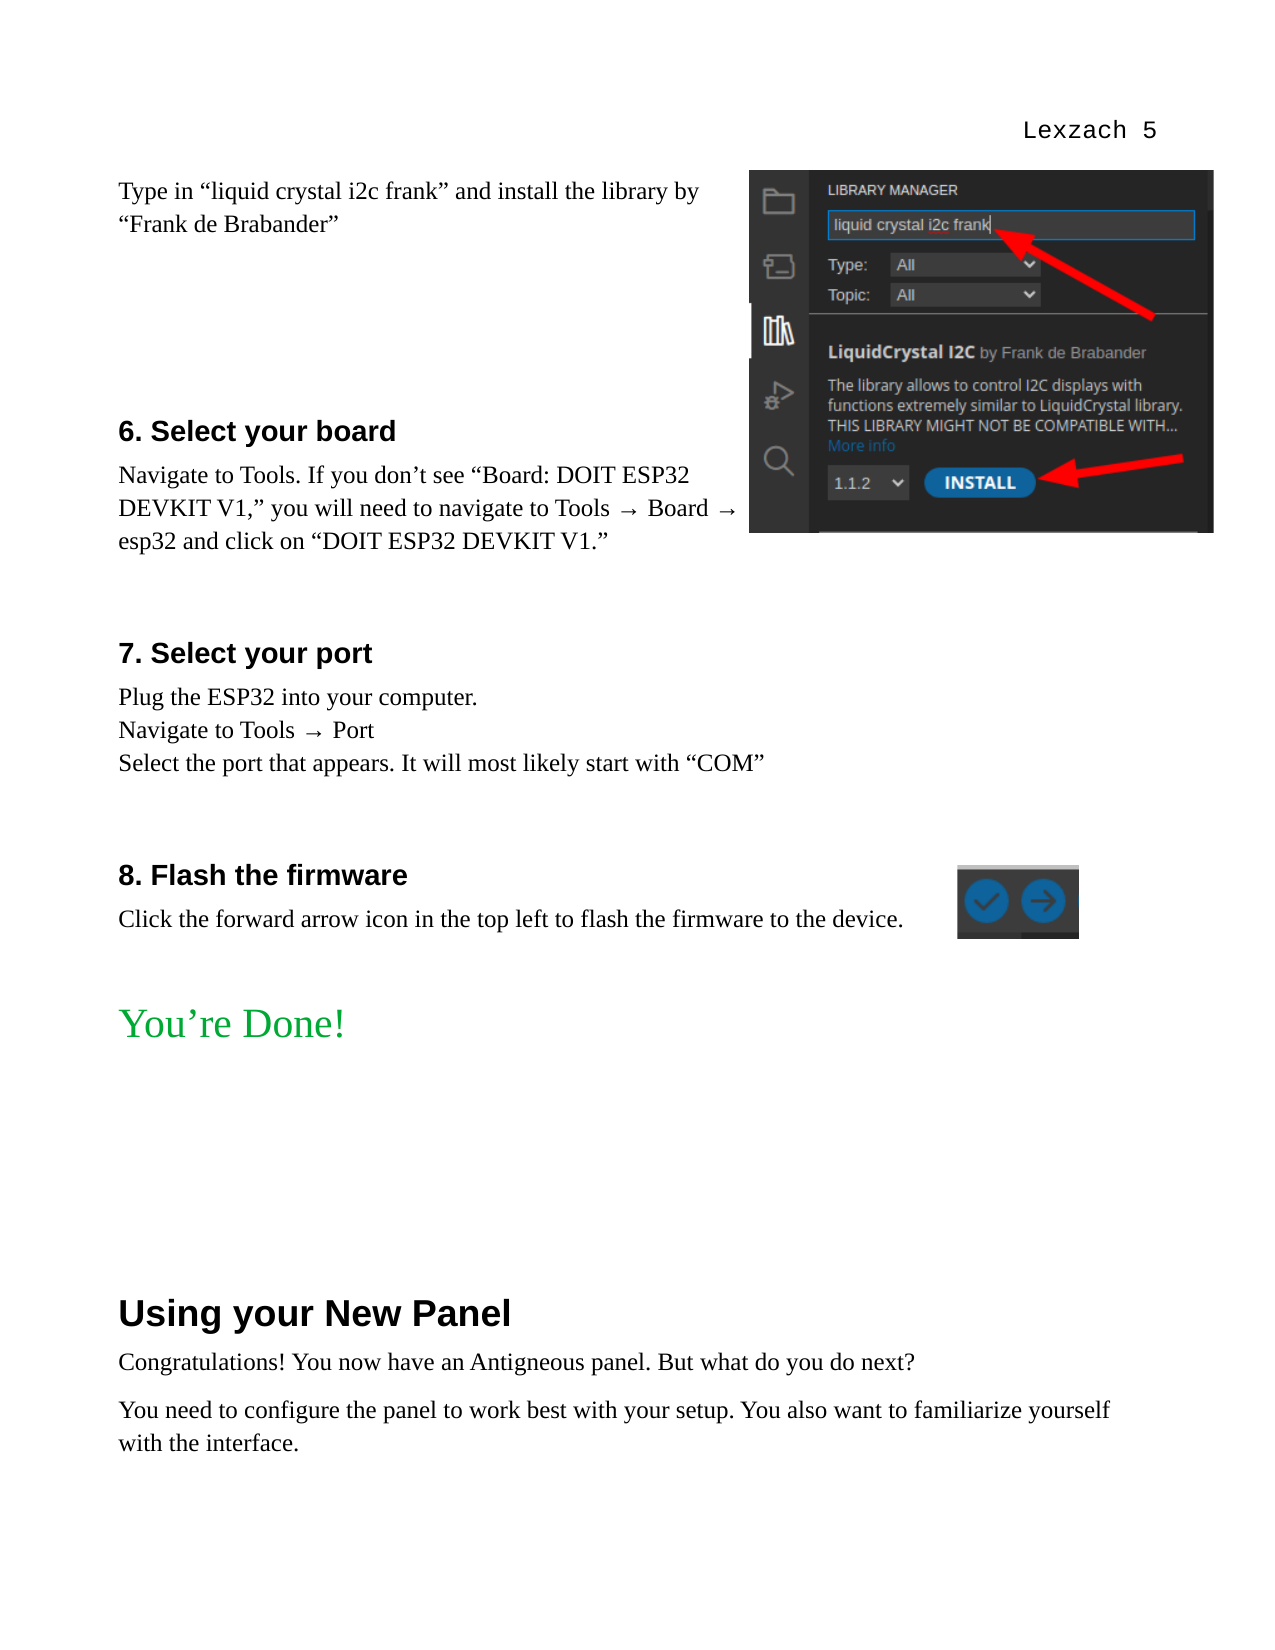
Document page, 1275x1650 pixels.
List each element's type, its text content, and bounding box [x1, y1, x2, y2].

picture [749, 170, 1214, 533]
subtitle 7. Select your port [118, 636, 1157, 669]
text You need to configure the panel to work best with your setup. You also want to familiarize yourself with the interface. [118, 1395, 1157, 1457]
text Type in “liquid crystal i2c frank” and install the library by “Frank de Brabander” [118, 176, 749, 238]
text Congratulations! You now have an Antigneous panel. But what do you do next? [118, 1347, 1157, 1376]
text Navigate to Tools. If you don’t see “Board: DOIT ESP32 DEVKIT V1,” you will need to navigate to Tools → Board → esp32 and click on “DOIT ESP32 DEVKIT V1.” [118, 460, 1157, 555]
text Click the forward arrow icon in the top left to flash the firmware to the device. [118, 904, 957, 932]
picture [957, 865, 1079, 939]
text [1079, 904, 1157, 932]
subtitle 8. Flash the firmware [118, 858, 1157, 891]
text Plug the ESP32 into your computer. Navigate to Tools → Port Select the port that appears. It will most likely start with “COM” [118, 682, 1157, 777]
subtitle Using your New Panel [118, 1292, 1157, 1335]
text You’re Done! [118, 999, 1157, 1047]
subtitle 6. Select your board [118, 414, 749, 447]
